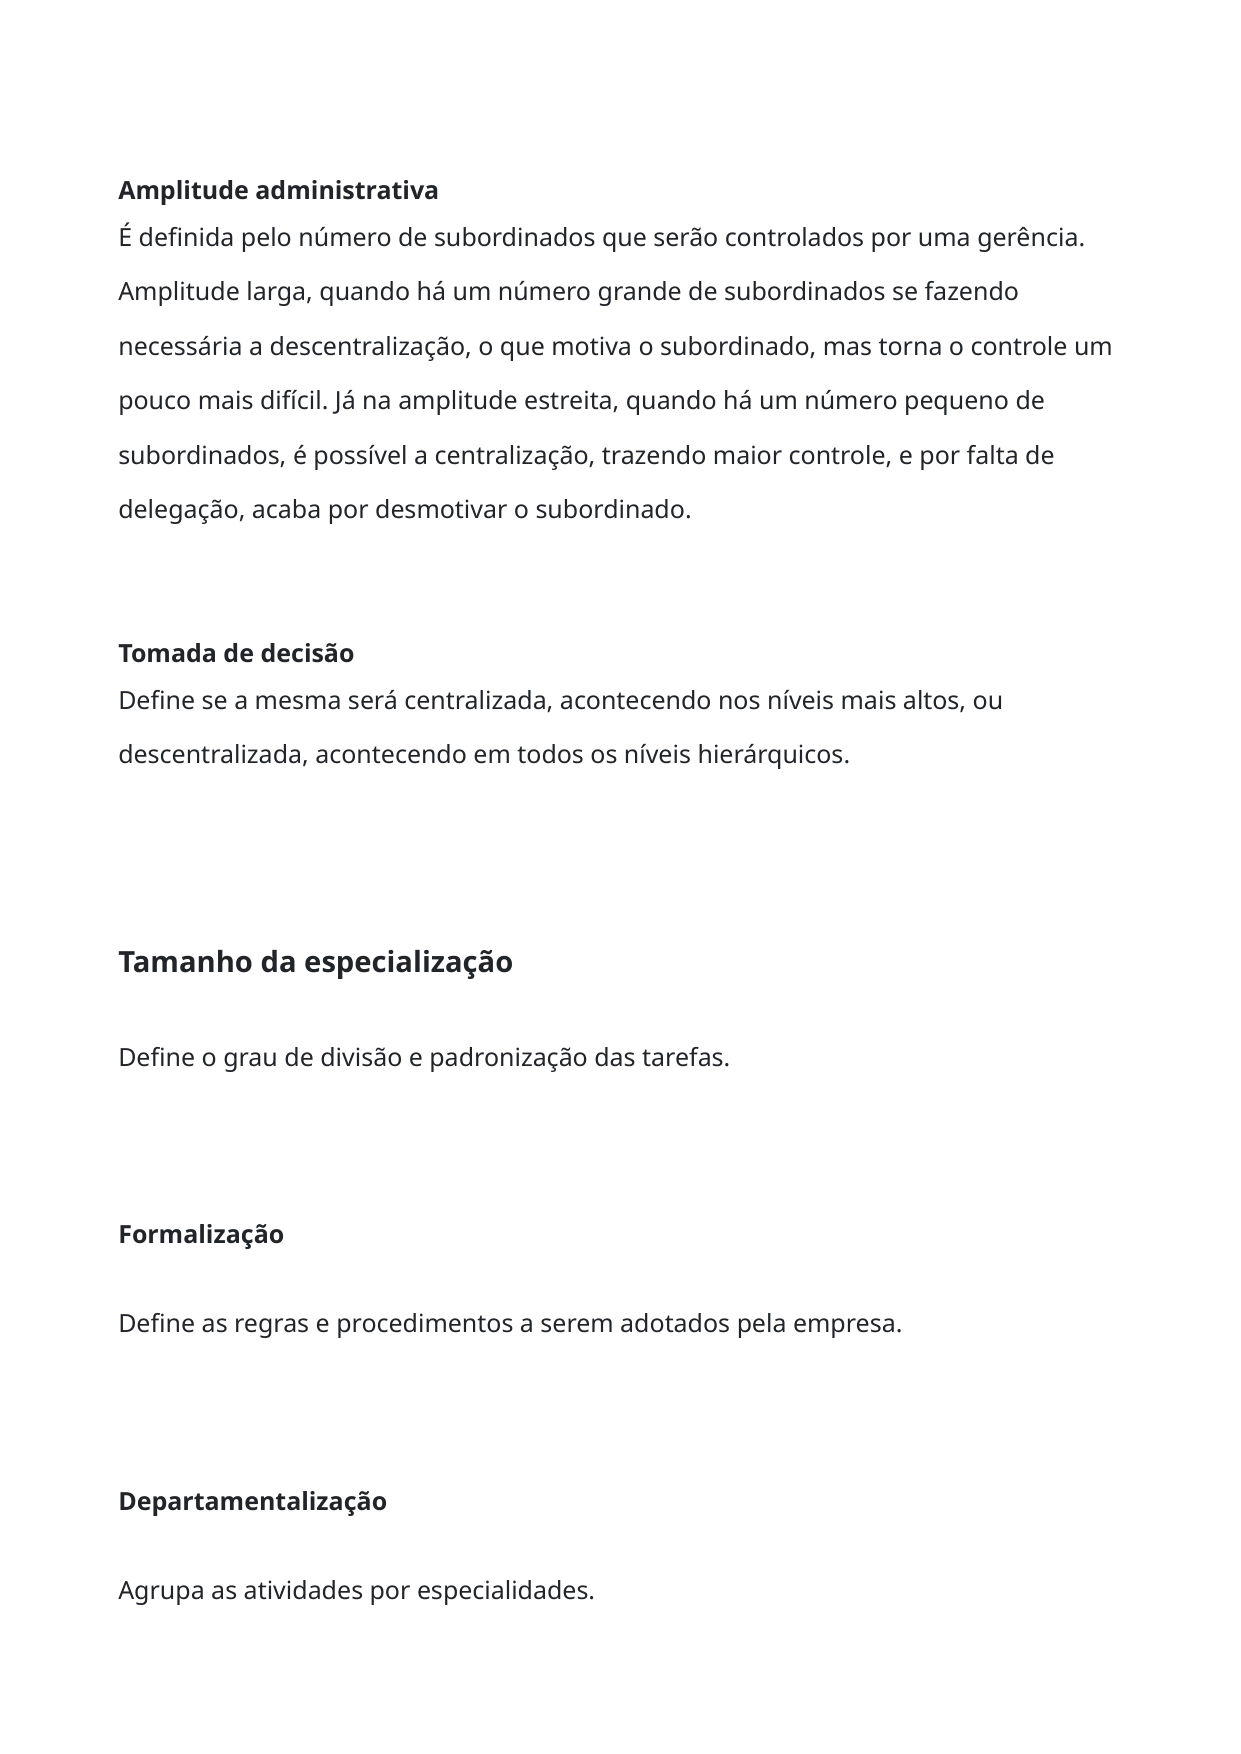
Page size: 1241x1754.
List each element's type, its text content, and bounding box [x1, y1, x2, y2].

text Define se a mesma será centralizada, acontecendo nos níveis mais altos, ou descentralizada, acontecendo em todos os níveis hierárquicos. [118, 682, 1122, 771]
subtitle Departamentalização [118, 1484, 1122, 1518]
subtitle Tamanho da especialização [118, 942, 1122, 981]
subtitle Tomada de decisão [118, 636, 1122, 670]
text Define as regras e procedimentos a serem adotados pela empresa. [118, 1306, 1122, 1340]
subtitle Define o grau de divisão e padronização das tarefas. [118, 1039, 1122, 1073]
text É definida pelo número de subordinados que serão controlados por uma gerência. Amplitude larga, quando há um número grande de subordinados se fazendo necessária a descentralização, o que motiva o subordinado, mas torna o controle um pouco mais difícil. Já na amplitude estreita, quando há um número pequeno de subordinados, é possível a centralização, trazendo maior controle, e por falta de delegação, acaba por desmotivar o subordinado. [118, 219, 1122, 526]
subtitle Amplitude administrativa [118, 173, 1122, 207]
subtitle Formalização [118, 1217, 1122, 1251]
text Agrupa as atividades por especialidades. [118, 1573, 1122, 1607]
